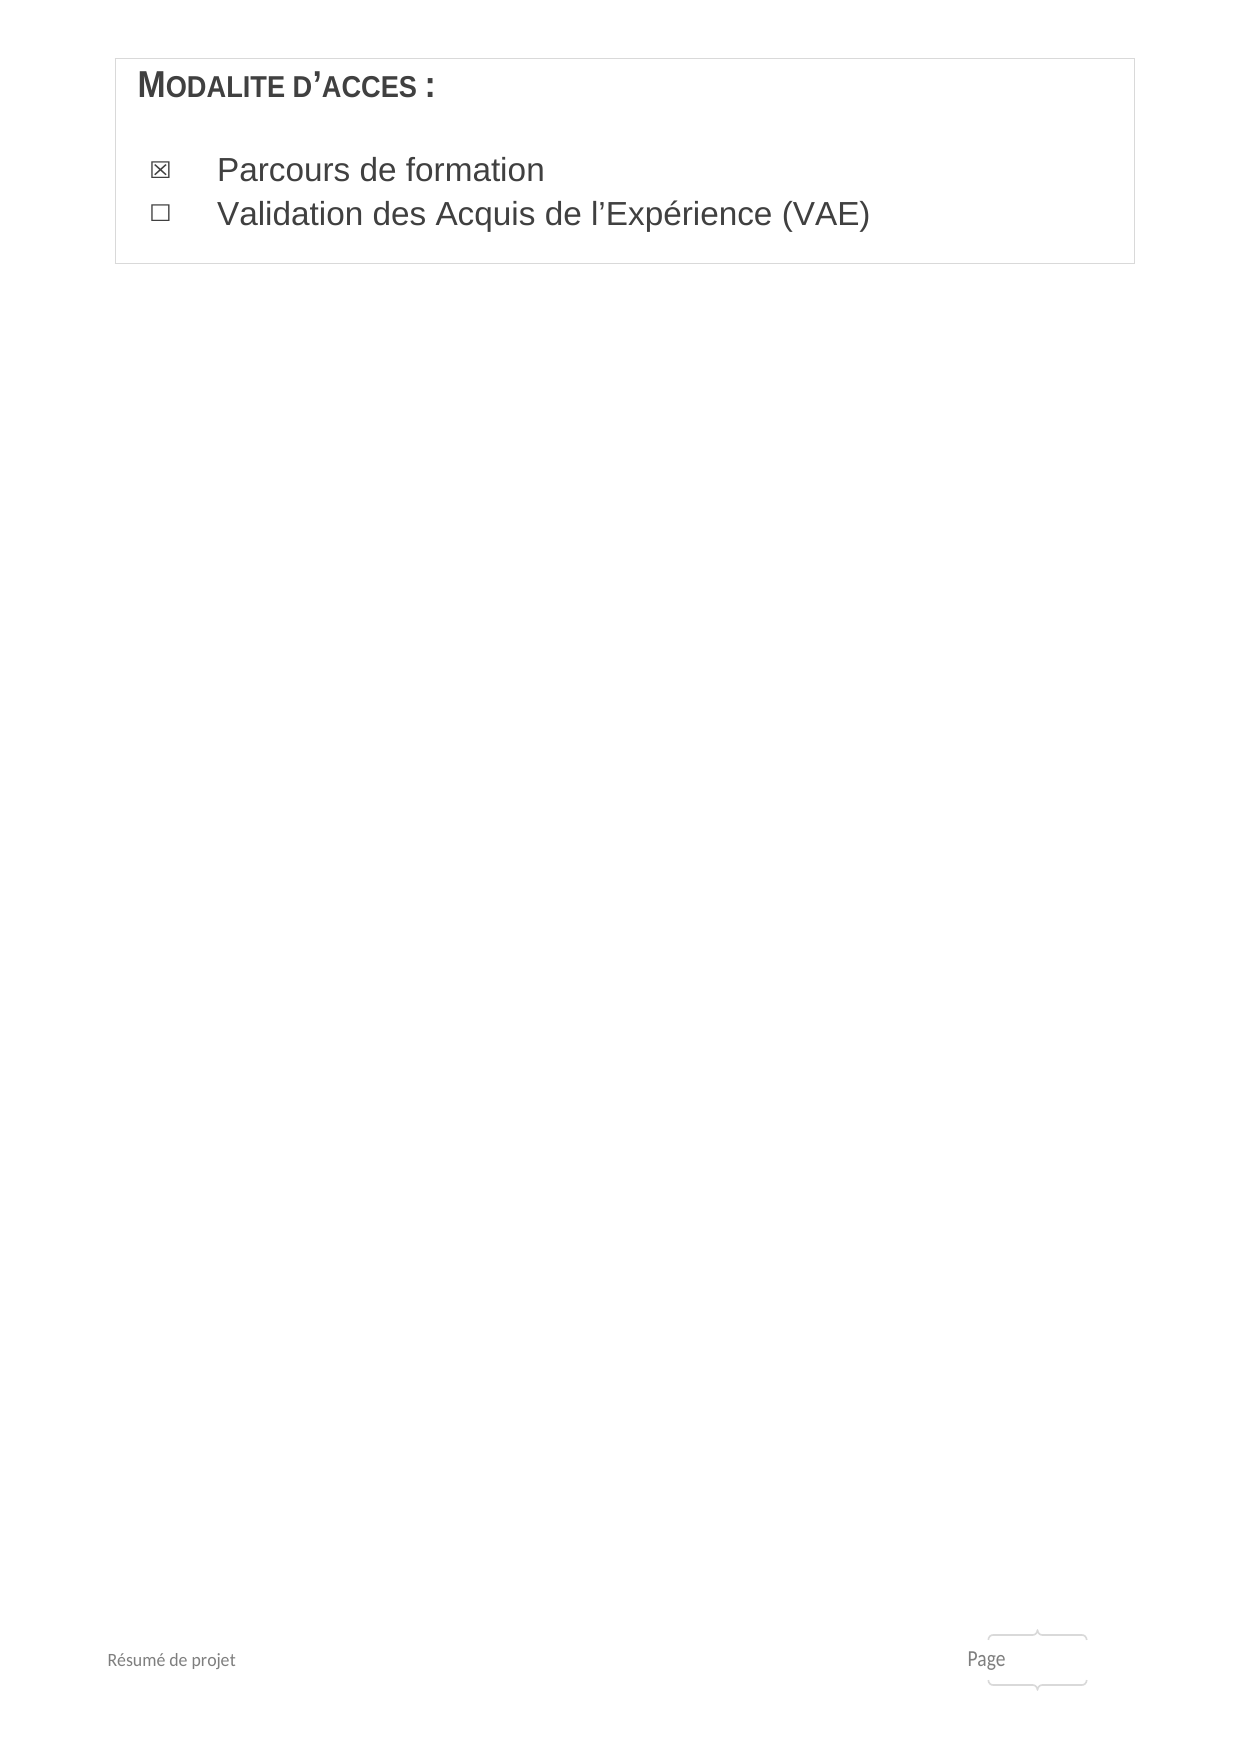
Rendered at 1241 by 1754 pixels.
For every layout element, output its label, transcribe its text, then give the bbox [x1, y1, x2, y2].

table_cell Validation des Acquis de l’Expérience (VAE) [194, 195, 1134, 263]
table_cell ☐ [116, 195, 194, 263]
picture [984, 1642, 1097, 1678]
table_cell Parcours de formation [194, 131, 1134, 195]
table_cell MODALITE D’ACCES : [116, 59, 1134, 131]
table_cell ☒ [116, 131, 194, 195]
